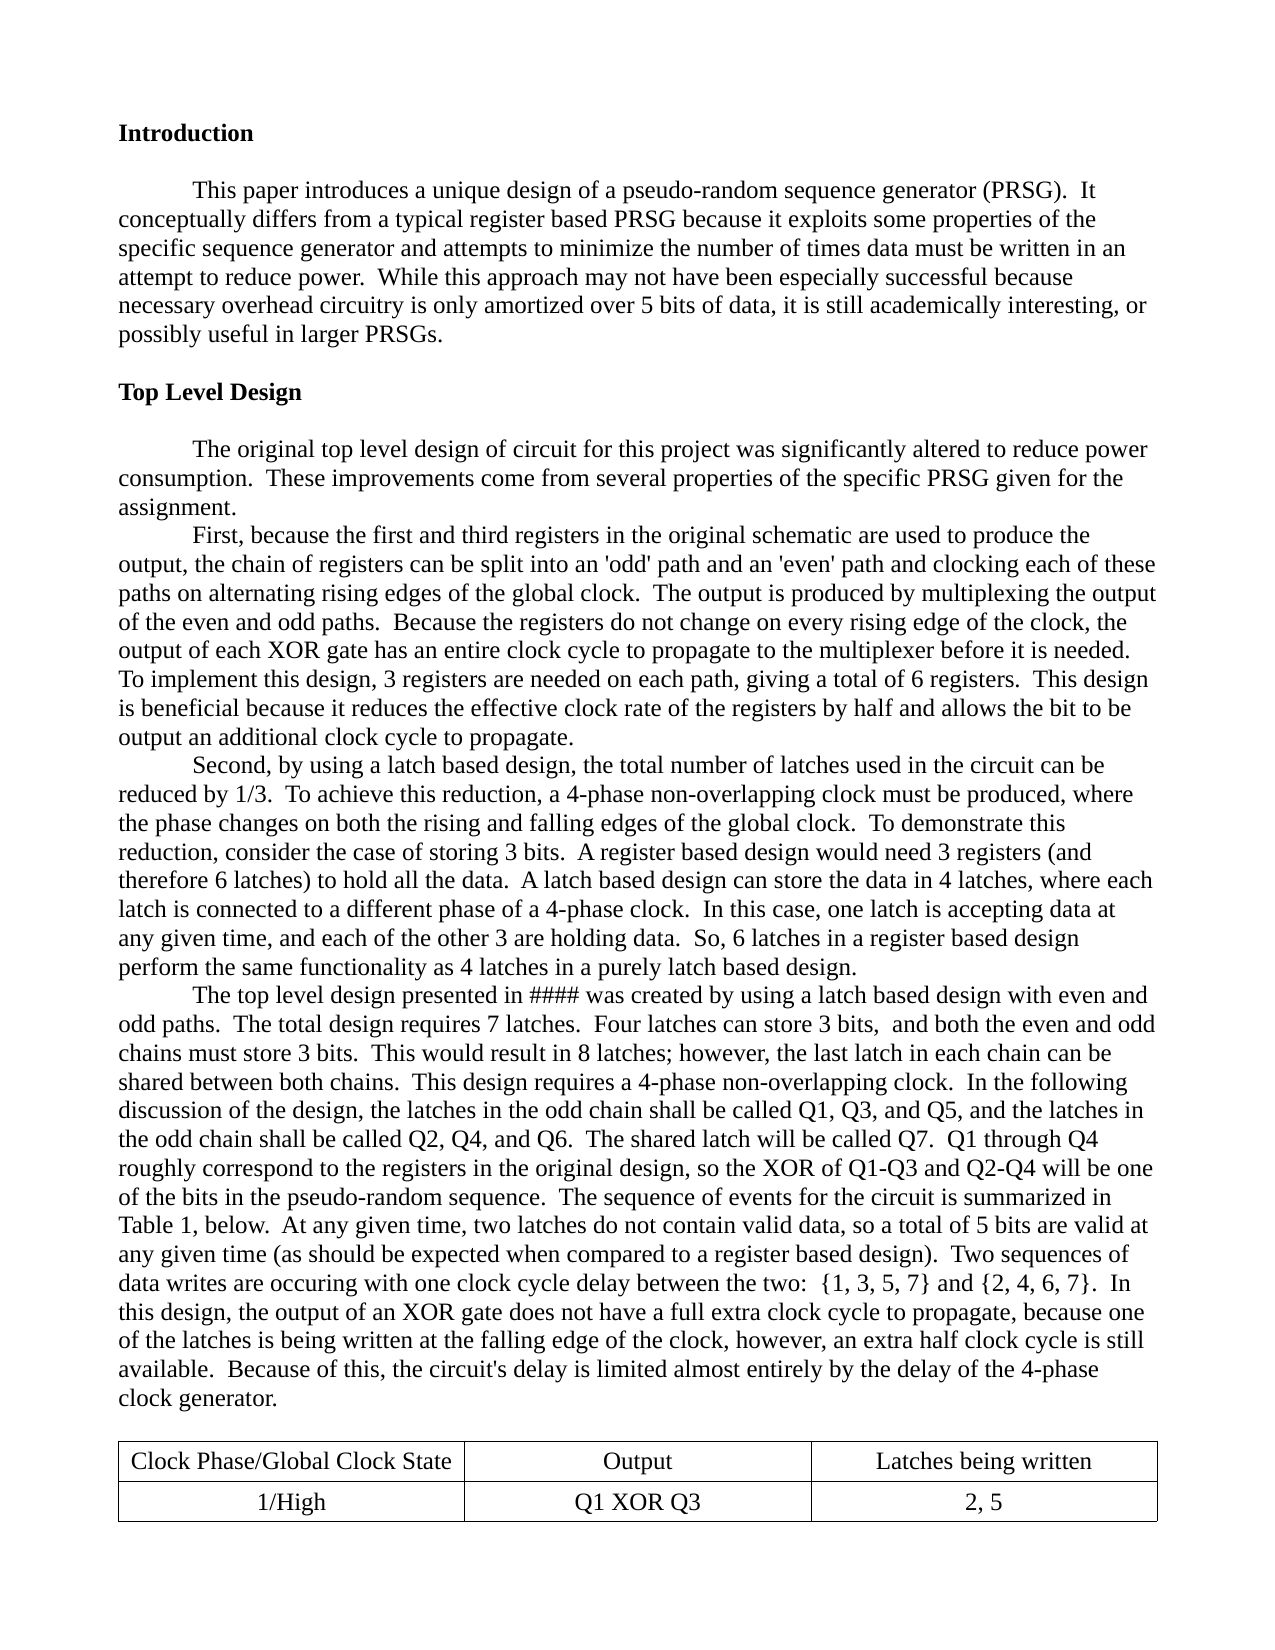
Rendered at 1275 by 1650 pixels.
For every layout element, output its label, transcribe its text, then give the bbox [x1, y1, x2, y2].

text Second, by using a latch based design, the total number of latches used in the circuit can be reduced by 1/3. To achieve this reduction, a 4-phase non-overlapping clock must be produced, where the phase changes on both the rising and falling edges of the global clock. To demonstrate this reduction, consider the case of storing 3 bits. A register based design would need 3 registers (and therefore 6 latches) to hold all the data. A latch based design can store the data in 4 latches, where each latch is connected to a different phase of a 4-phase clock. In this case, one latch is accepting data at any given time, and each of the other 3 are holding data. So, 6 latches in a register based design perform the same functionality as 4 latches in a purely latch based design. [118, 751, 1157, 981]
text Introduction [118, 118, 1157, 147]
text Top Level Design [118, 377, 1157, 406]
table_header Clock Phase/Global Clock State [119, 1442, 464, 1481]
text The top level design presented in #### was created by using a latch based design with even and odd paths. The total design requires 7 latches. Four latches can store 3 bits, and both the even and odd chains must store 3 bits. This would result in 8 latches; however, the last latch in each chain can be shared between both chains. This design requires a 4-phase non-overlapping clock. In the following discussion of the design, the latches in the odd chain shall be called Q1, Q3, and Q5, and the latches in the odd chain shall be called Q2, Q4, and Q6. The shared latch will be called Q7. Q1 through Q4 roughly correspond to the registers in the original design, so the XOR of Q1-Q3 and Q2-Q4 will be one of the bits in the pseudo-random sequence. The sequence of events for the circuit is summarized in Table 1, below. At any given time, two latches do not contain valid data, so a total of 5 bits are valid at any given time (as should be expected when compared to a register based design). Two sequences of data writes are occuring with one clock cycle delay between the two: {1, 3, 5, 7} and {2, 4, 6, 7}. In this design, the output of an XOR gate does not have a full extra clock cycle to propagate, because one of the latches is being written at the falling edge of the clock, however, an extra half clock cycle is still available. Because of this, the circuit's delay is limited almost entirely by the delay of the 4-phase clock generator. [118, 981, 1157, 1412]
table_header Latches being written [812, 1442, 1157, 1481]
text This paper introduces a unique design of a pseudo-random sequence generator (PRSG). It conceptually differs from a typical register based PRSG because it exploits some properties of the specific sequence generator and attempts to minimize the number of times data must be written in an attempt to reduce power. While this approach may not have been especially successful because necessary overhead circuitry is only amortized over 5 bits of data, it is still academically interesting, or possibly useful in larger PRSGs. [118, 176, 1157, 348]
table_cell 1/High [119, 1482, 464, 1521]
text First, because the first and third registers in the original schematic are used to produce the output, the chain of registers can be split into an 'odd' path and an 'even' path and clocking each of these paths on alternating rising edges of the global clock. The output is produced by multiplexing the output of the even and odd paths. Because the registers do not change on every rising edge of the clock, the output of each XOR gate has an entire clock cycle to propagate to the multiplexer before it is needed. To implement this design, 3 registers are needed on each path, giving a total of 6 registers. This design is beneficial because it reduces the effective clock rate of the registers by half and allows the bit to be output an additional clock cycle to propagate. [118, 521, 1157, 751]
text The original top level design of circuit for this project was significantly altered to reduce power consumption. These improvements come from several properties of the specific PRSG given for the assignment. [118, 434, 1157, 521]
table_header Output [465, 1442, 811, 1481]
table_cell Q1 XOR Q3 [465, 1482, 811, 1521]
table_cell 2, 5 [812, 1482, 1157, 1521]
